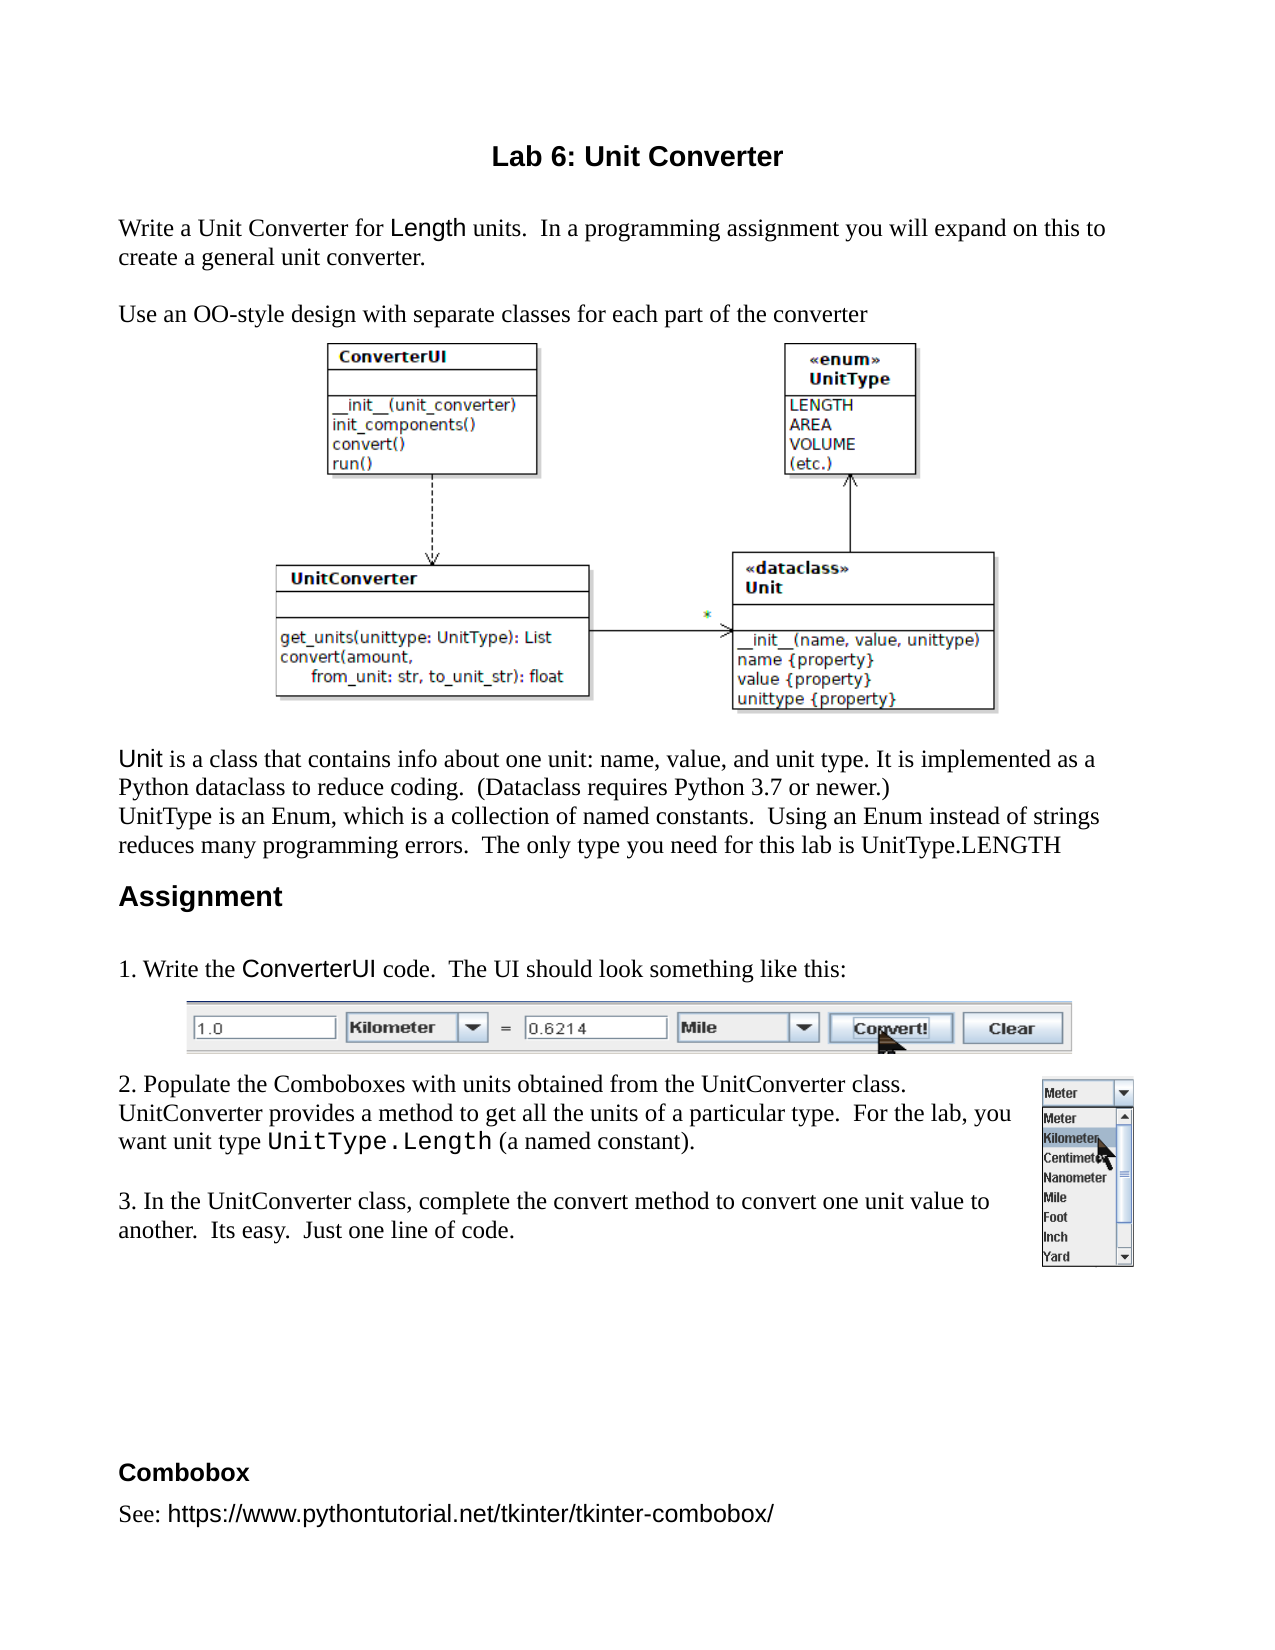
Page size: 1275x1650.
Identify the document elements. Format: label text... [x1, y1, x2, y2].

subtitle Assignment [118, 879, 1157, 912]
text 3. In the UnitConverter class, complete the convert method to convert one unit value to another. Its easy. Just one line of code. [118, 1186, 1042, 1243]
text UnitType is an Enum, which is a collection of named constants. Using an Enum instead of strings reduces many programming errors. The only type you need for this lab is UnitType.LENGTH [118, 801, 1157, 859]
text Write a Unit Converter for Length units. In a programming assignment you will expand on this to create a general unit converter. [118, 213, 1157, 271]
subtitle Combobox [118, 1458, 1157, 1487]
picture [1042, 1076, 1134, 1268]
text See: https://www.pythontutorial.net/tkinter/tkinter-combobox/ [118, 1499, 1157, 1528]
text 1. Write the ConverterUI code. The UI should look something like this: [118, 954, 1157, 983]
text Unit is a class that contains info about one unit: name, value, and unit type. It is implemented as a Python dataclass to reduce coding. (Dataclass requires Python 3.7 or newer.) [118, 743, 1157, 801]
picture [275, 343, 1000, 715]
text Use an OO-style design with separate classes for each part of the converter [118, 299, 1157, 328]
picture [186, 1001, 1073, 1054]
text 2. Populate the Comboboxes with units obtained from the UnitConverter class. UnitConverter provides a method to get all the units of a particular type. For the lab, you want unit type UnitType.Length (a named constant). [118, 1069, 1157, 1157]
subtitle Lab 6: Unit Converter [118, 139, 1157, 172]
